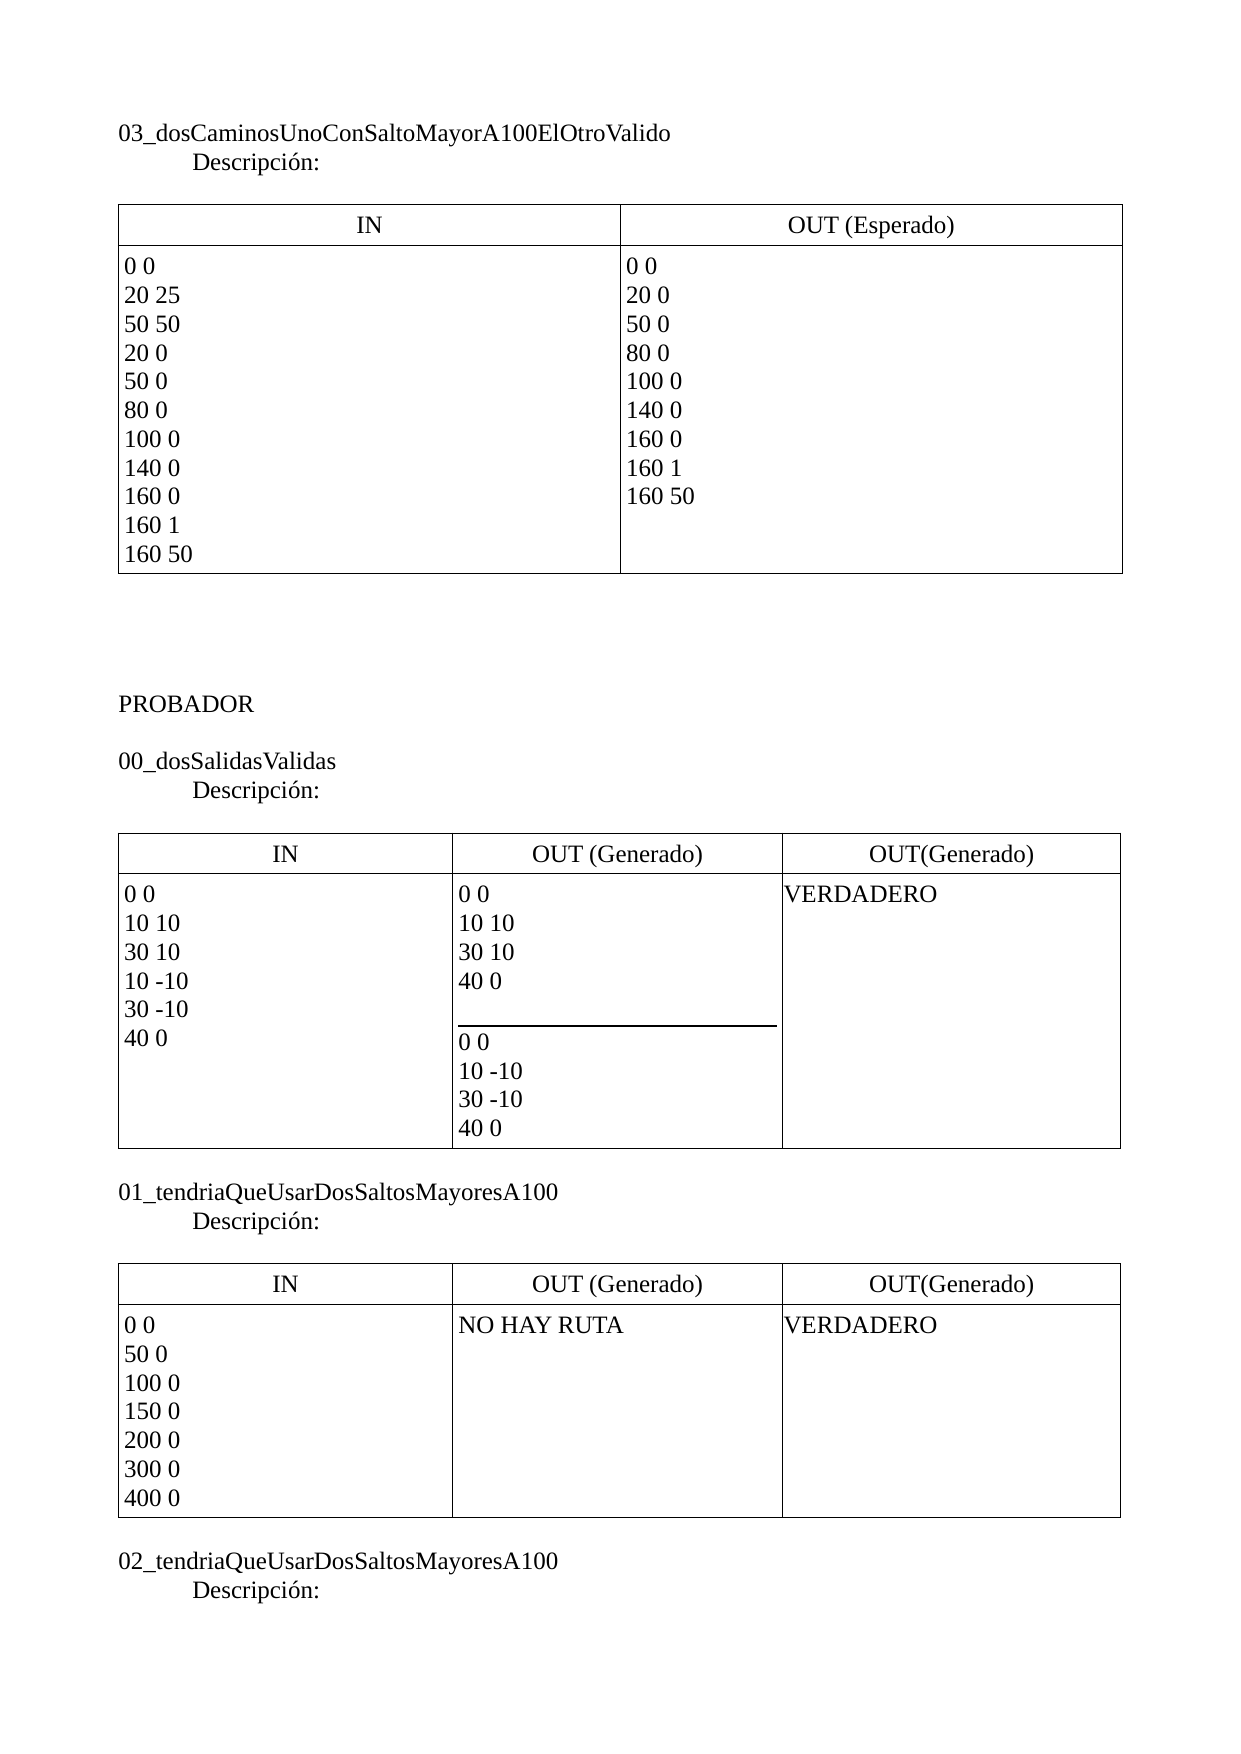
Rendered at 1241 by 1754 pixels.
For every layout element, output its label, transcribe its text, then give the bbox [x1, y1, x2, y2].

table_header OUT (Esperado) [621, 205, 1122, 245]
table_header IN [119, 834, 452, 873]
table_cell 0 0 20 0 50 0 80 0 100 0 140 0 160 0 160 1 160 50 [621, 246, 1122, 573]
table_cell NO HAY RUTA [453, 1305, 782, 1517]
table_cell 0 0 10 10 30 10 40 0 0 0 10 -10 30 -10 40 0 [453, 874, 782, 1148]
table_header OUT(Generado) [783, 834, 1120, 873]
table_cell VERDADERO [783, 874, 1120, 1148]
text Descripción: [118, 1206, 1122, 1234]
table_cell 0 0 50 0 100 0 150 0 200 0 300 0 400 0 [119, 1305, 452, 1517]
text 03_dosCaminosUnoConSaltoMayorA100ElOtroValido [118, 118, 1122, 147]
table_header OUT (Generado) [453, 1264, 782, 1304]
table_header OUT(Generado) [783, 1264, 1120, 1304]
table_cell 0 0 20 25 50 50 20 0 50 0 80 0 100 0 140 0 160 0 160 1 160 50 [119, 246, 620, 573]
text PROBADOR [118, 689, 1122, 718]
text 00_dosSalidasValidas [118, 746, 1122, 775]
text Descripción: [118, 1575, 1122, 1604]
text 01_tendriaQueUsarDosSaltosMayoresA100 [118, 1177, 1122, 1206]
text Descripción: [118, 147, 1122, 176]
table_header IN [119, 1264, 452, 1304]
table_header IN [119, 205, 620, 245]
table_header OUT (Generado) [453, 834, 782, 873]
text Descripción: [118, 775, 1122, 804]
table_cell 0 0 10 10 30 10 10 -10 30 -10 40 0 [119, 874, 452, 1148]
table_cell VERDADERO [783, 1305, 1120, 1517]
text 02_tendriaQueUsarDosSaltosMayoresA100 [118, 1546, 1122, 1575]
